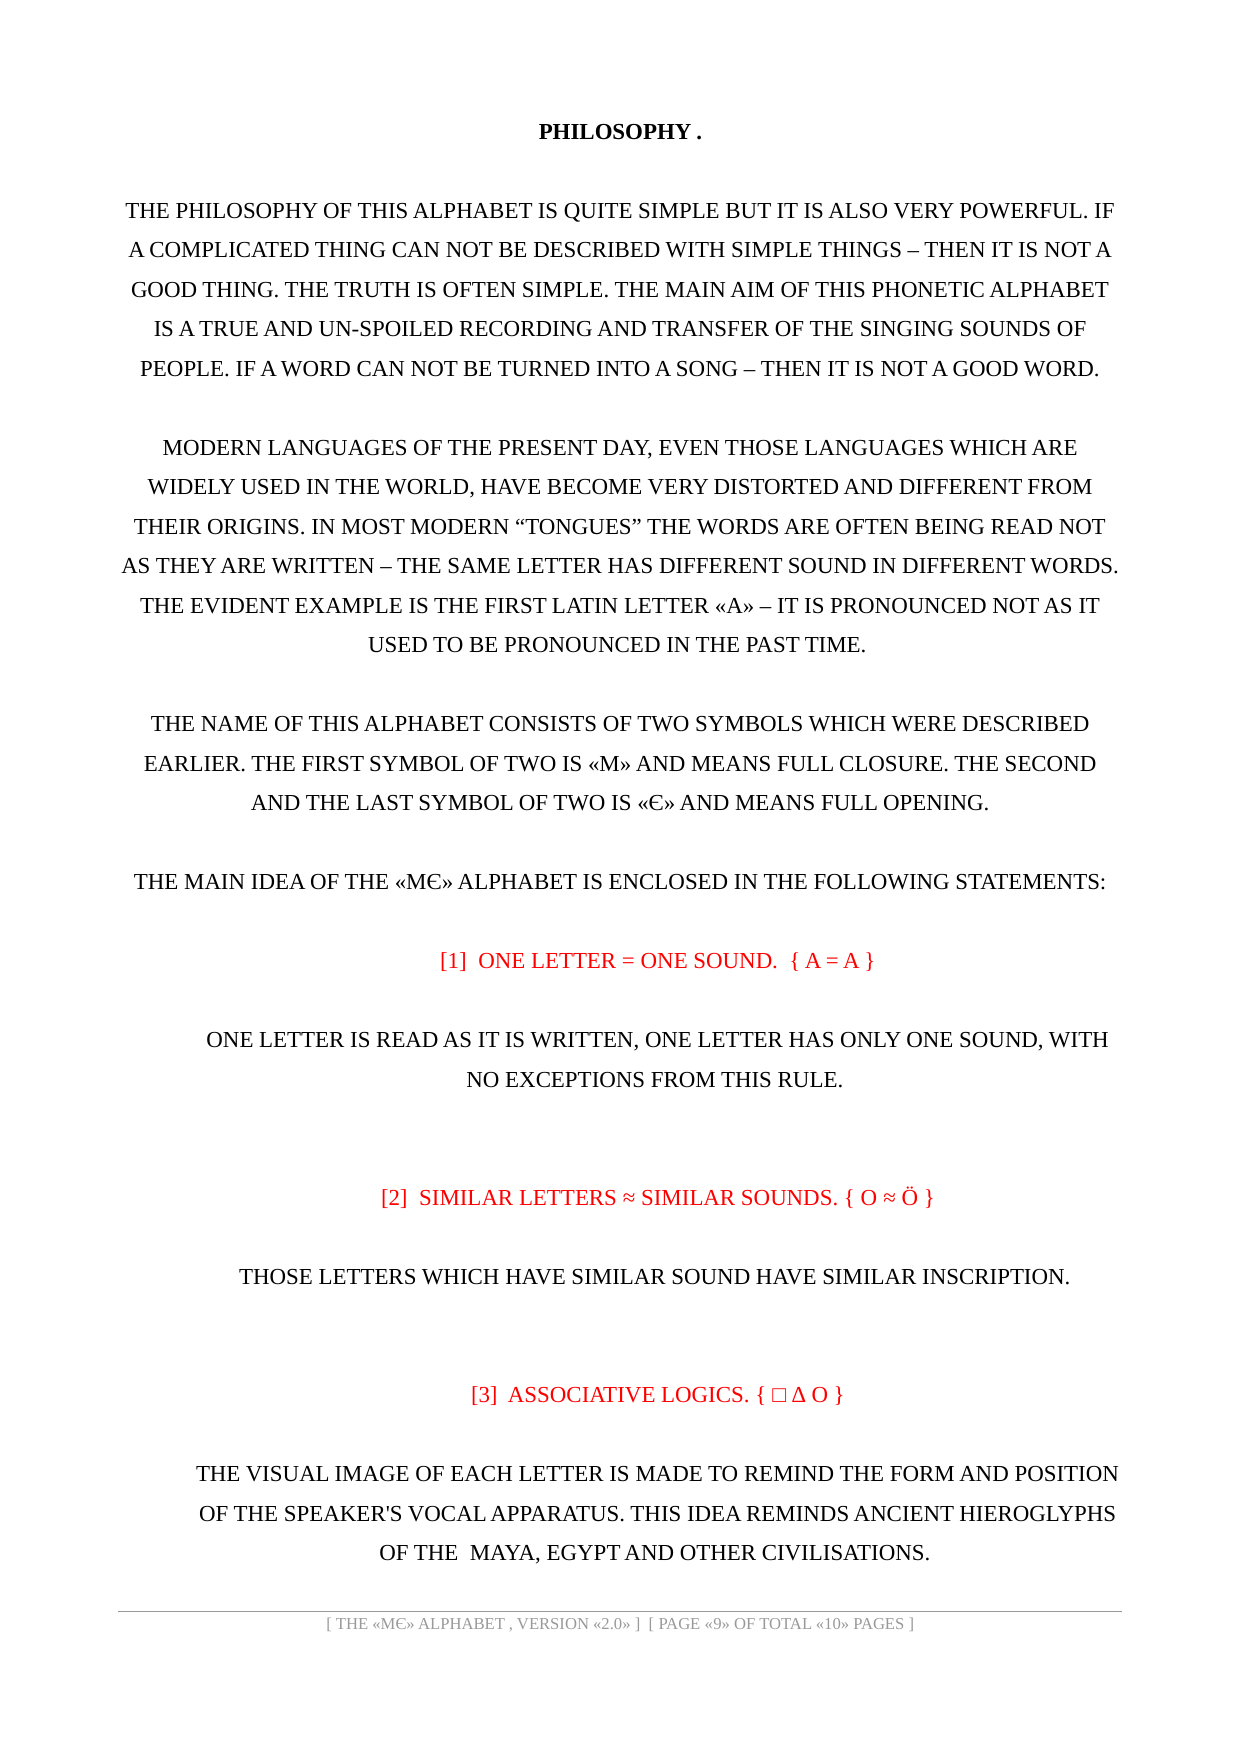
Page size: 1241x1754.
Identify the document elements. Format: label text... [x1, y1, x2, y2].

text THE NAME OF THIS ALPHABET CONSISTS OF TWO SYMBOLS WHICH WERE DESCRIBED EARLIER. THE FIRST SYMBOL OF TWO IS «M» AND MEANS FULL CLOSURE. THE SECOND AND THE LAST SYMBOL OF TWO IS «Є» AND MEANS FULL OPENING. [118, 710, 1122, 816]
text THE PHILOSOPHY OF THIS ALPHABET IS QUITE SIMPLE BUT IT IS ALSO VERY POWERFUL. IF A COMPLICATED THING CAN NOT BE DESCRIBED WITH SIMPLE THINGS – THEN IT IS NOT A GOOD THING. THE TRUTH IS OFTEN SIMPLE. THE MAIN AIM OF THIS PHONETIC ALPHABET IS A TRUE AND UN-SPOILED RECORDING AND TRANSFER OF THE SINGING SOUNDS OF PEOPLE. IF A WORD CAN NOT BE TURNED INTO A SONG – THEN IT IS NOT A GOOD WORD. [118, 197, 1122, 381]
text THE MAIN IDEA OF THE «MЄ» ALPHABET IS ENCLOSED IN THE FOLLOWING STATEMENTS: [118, 868, 1122, 894]
list THOSE LETTERS WHICH HAVE SIMILAR SOUND HAVE SIMILAR INSCRIPTION. [156, 1263, 1122, 1289]
list [2] SIMILAR LETTERS ≈ SIMILAR SOUNDS. { O ≈ Ö } [156, 1184, 1122, 1210]
text PHILOSOPHY . [118, 118, 1122, 144]
list [1] ONE LETTER = ONE SOUND. { A = A } [156, 947, 1122, 973]
list THE VISUAL IMAGE OF EACH LETTER IS MADE TO REMIND THE FORM AND POSITION OF THE SPEAKER'S VOCAL APPARATUS. THIS IDEA REMINDS ANCIENT HIEROGLYPHS OF THE MAYA, EGYPT AND OTHER CIVILISATIONS. [156, 1460, 1122, 1566]
list [3] ASSOCIATIVE LOGICS. { □ ∆ O } [156, 1381, 1122, 1408]
text MODERN LANGUAGES OF THE PRESENT DAY, EVEN THOSE LANGUAGES WHICH ARE WIDELY USED IN THE WORLD, HAVE BECOME VERY DISTORTED AND DIFFERENT FROM THEIR ORIGINS. IN MOST MODERN “TONGUES” THE WORDS ARE OFTEN BEING READ NOT AS THEY ARE WRITTEN – THE SAME LETTER HAS DIFFERENT SOUND IN DIFFERENT WORDS. THE EVIDENT EXAMPLE IS THE FIRST LATIN LETTER «A» – IT IS PRONOUNCED NOT AS IT USED TO BE PRONOUNCED IN THE PAST TIME. [118, 434, 1122, 658]
list ONE LETTER IS READ AS IT IS WRITTEN, ONE LETTER HAS ONLY ONE SOUND, WITH NO EXCEPTIONS FROM THIS RULE. [156, 1026, 1122, 1092]
